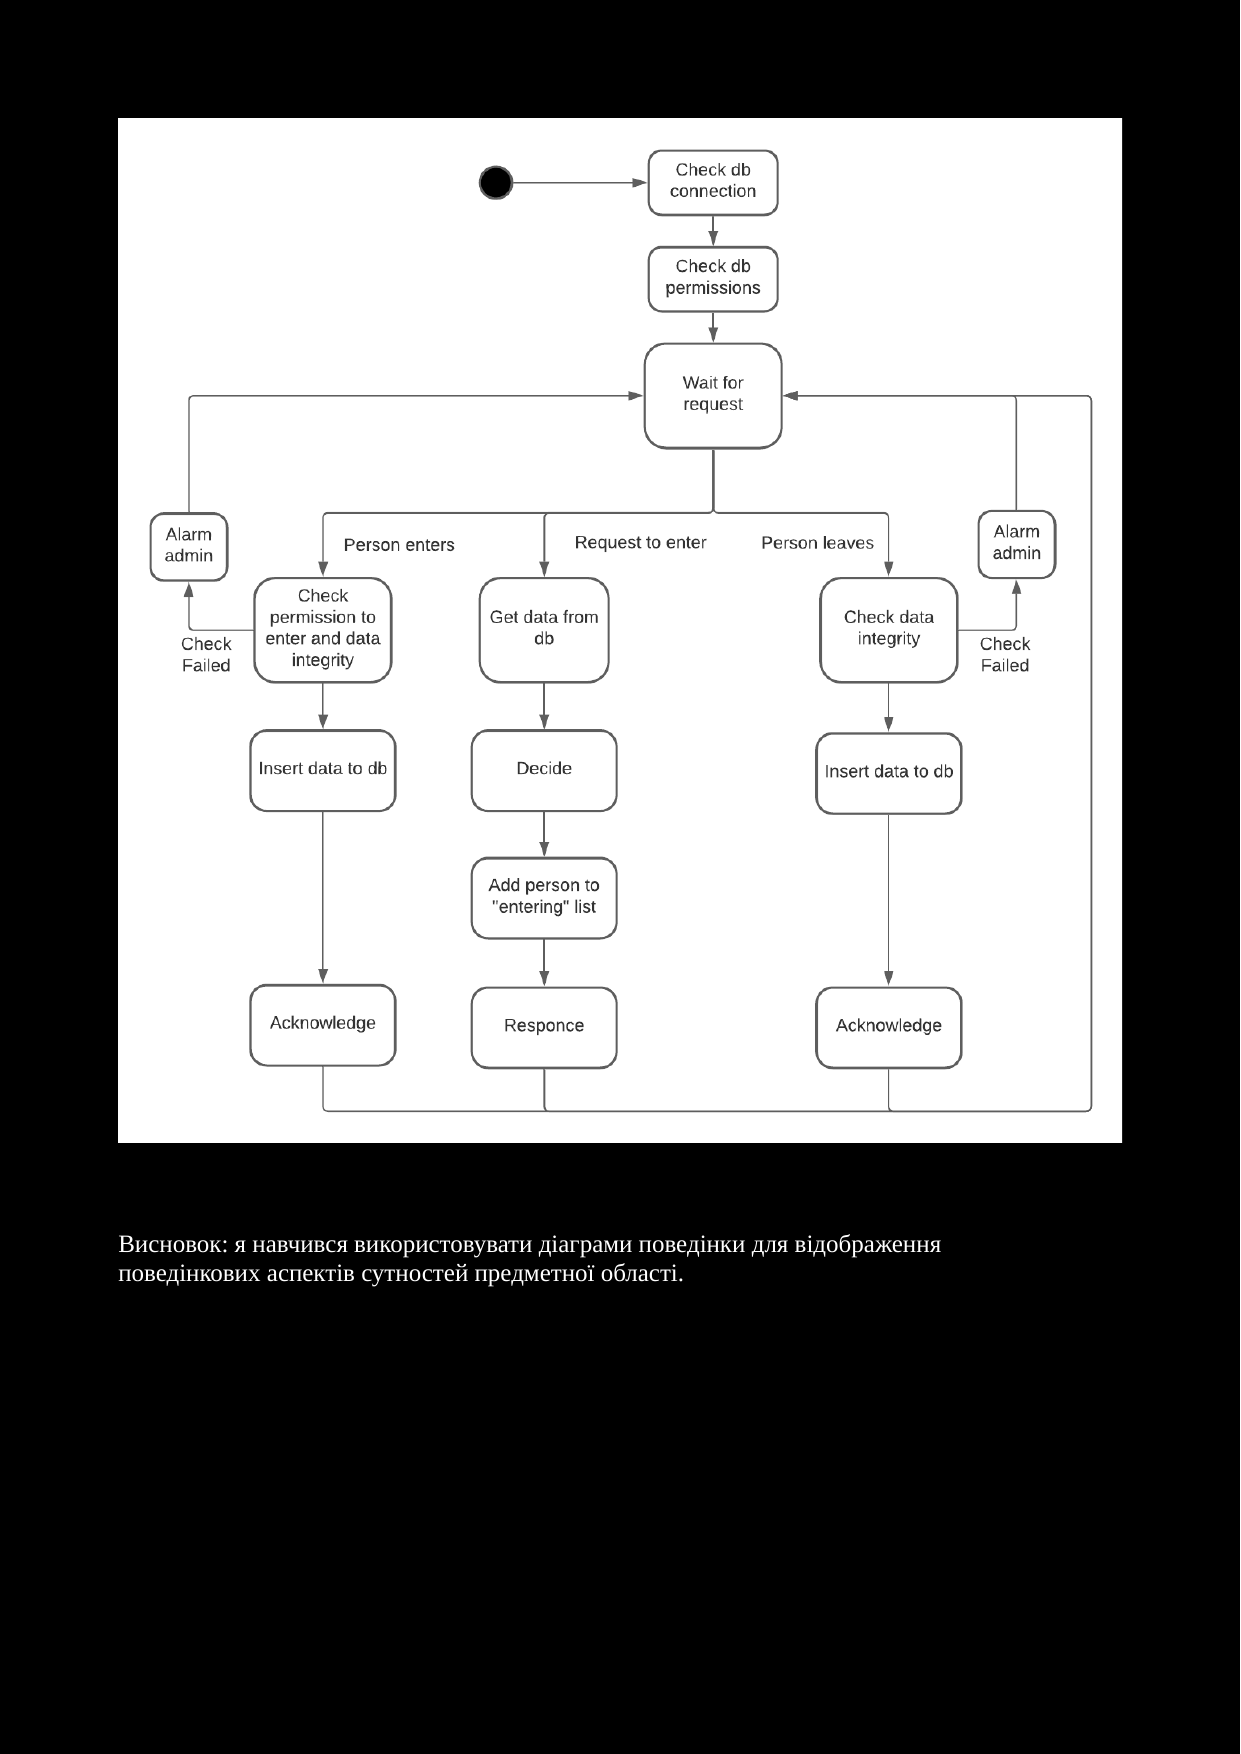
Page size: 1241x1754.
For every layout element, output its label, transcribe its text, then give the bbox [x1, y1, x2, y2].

text Висновок: я навчився використовувати діаграми поведінки для відображення [118, 1229, 1122, 1258]
text поведінкових аспектів сутностей предметної області. [118, 1258, 1122, 1287]
picture [118, 118, 1123, 1143]
